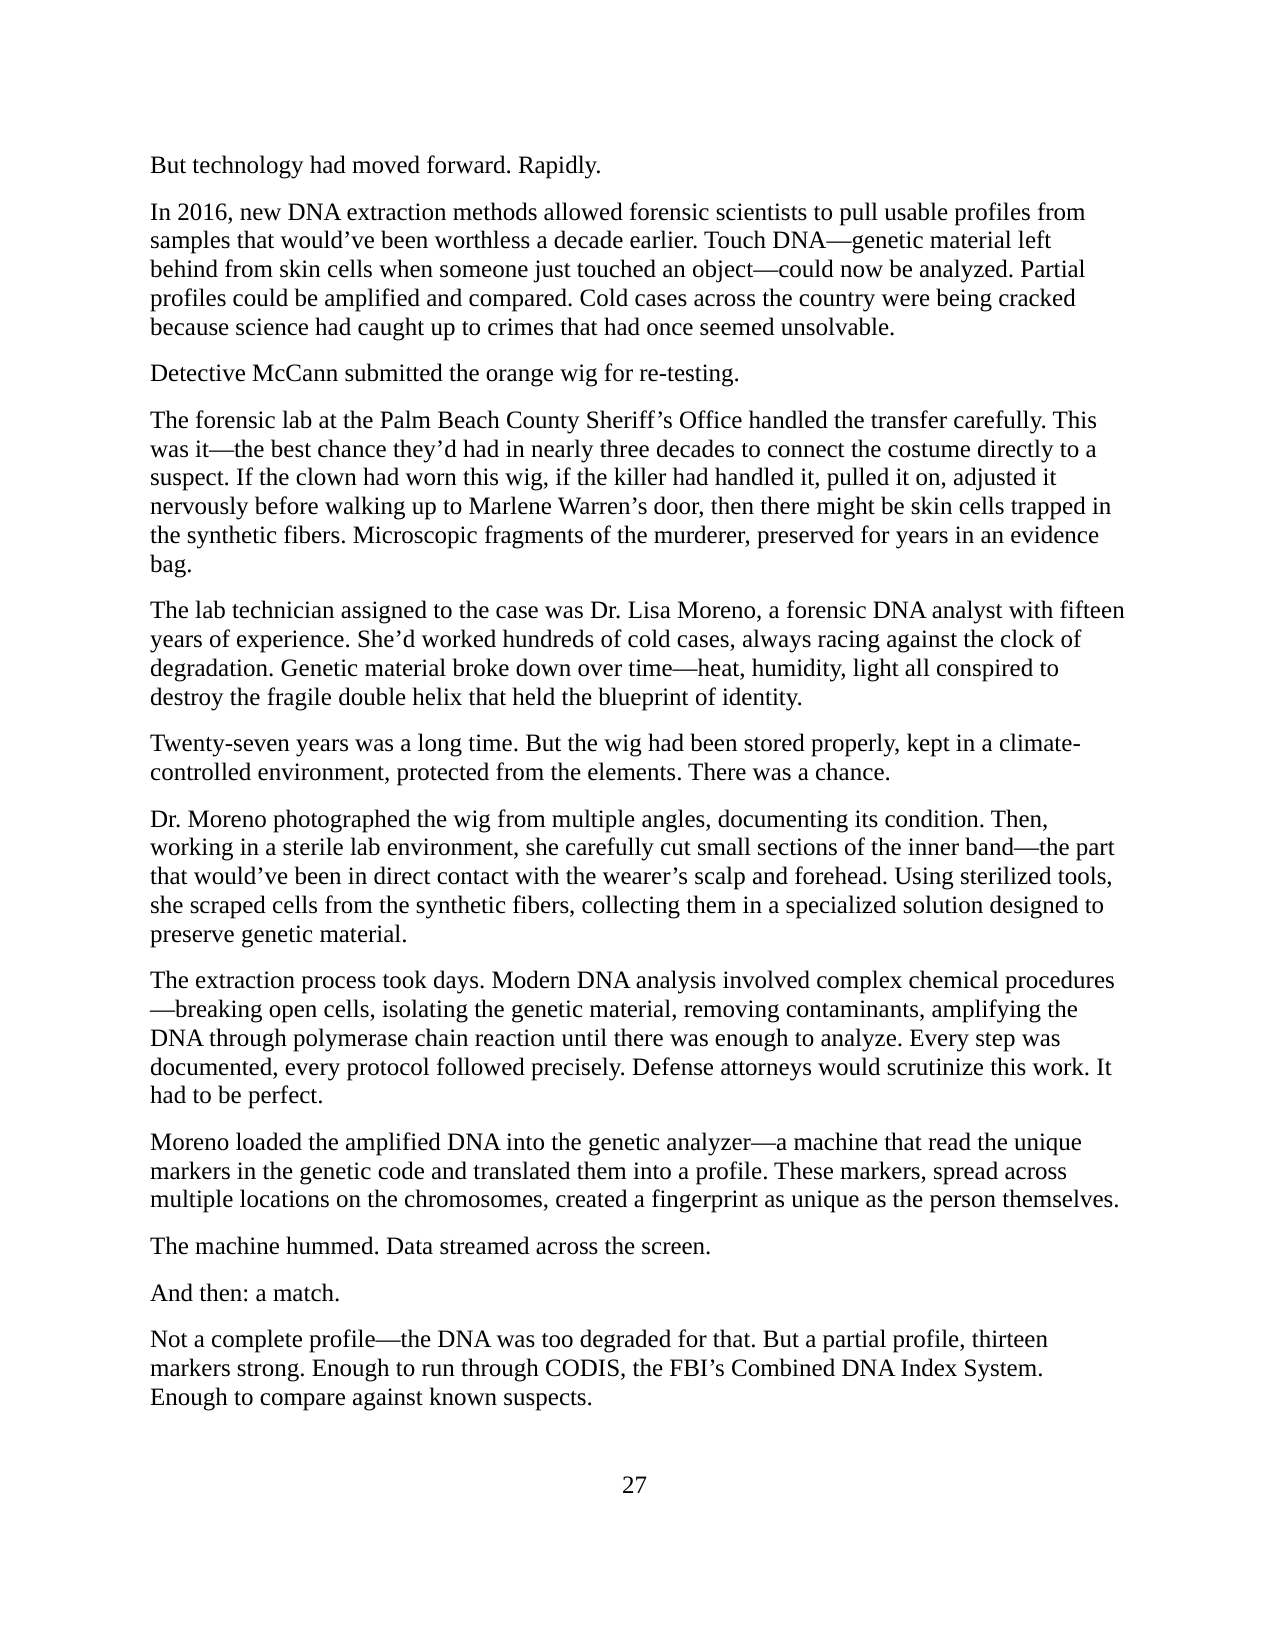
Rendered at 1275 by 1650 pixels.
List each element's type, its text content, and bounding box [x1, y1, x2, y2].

text And then: a match. [150, 1278, 1125, 1307]
text But technology had moved forward. Rapidly. [150, 150, 1125, 179]
text Detective McCann submitted the orange wig for re-testing. [150, 358, 1125, 387]
text Dr. Moreno photographed the wig from multiple angles, documenting its condition. Then, working in a sterile lab environment, she carefully cut small sections of the inner band—the part that would’ve been in direct contact with the wearer’s scalp and forehead. Using sterilized tools, she scraped cells from the synthetic fibers, collecting them in a specialized solution designed to preserve genetic material. [150, 804, 1125, 947]
text Moreno loaded the amplified DNA into the genetic analyzer—a machine that read the unique markers in the genetic code and translated them into a profile. These markers, spread across multiple locations on the chromosomes, created a fingerprint as unique as the person themselves. [150, 1127, 1125, 1213]
text The machine hummed. Data streamed across the screen. [150, 1231, 1125, 1260]
text The lab technician assigned to the case was Dr. Lisa Moreno, a forensic DNA analyst with fifteen years of experience. She’d worked hundreds of cold cases, always racing against the clock of degradation. Genetic material broke down over time—heat, humidity, light all conspired to destroy the fragile double helix that held the blueprint of identity. [150, 595, 1125, 710]
text In 2016, new DNA extraction methods allowed forensic scientists to pull usable profiles from samples that would’ve been worthless a decade earlier. Touch DNA—genetic material left behind from skin cells when someone just touched an object—could now be analyzed. Partial profiles could be amplified and compared. Cold cases across the country were being cracked because science had caught up to crimes that had once seemed unsolvable. [150, 197, 1125, 340]
text The extraction process took days. Modern DNA analysis involved complex chemical procedures—breaking open cells, isolating the genetic material, removing contaminants, amplifying the DNA through polymerase chain reaction until there was enough to analyze. Every step was documented, every protocol followed precisely. Defense attorneys would scrutinize this work. It had to be perfect. [150, 965, 1125, 1109]
text Not a complete profile—the DNA was too degraded for that. But a partial profile, thirteen markers strong. Enough to run through CODIS, the FBI’s Combined DNA Index System. Enough to compare against known suspects. [150, 1324, 1125, 1411]
text The forensic lab at the Palm Beach County Sheriff’s Office handled the transfer carefully. This was it—the best chance they’d had in nearly three decades to connect the costume directly to a suspect. If the clown had worn this wig, if the killer had handled it, pulled it on, adjusted it nervously before walking up to Marlene Warren’s door, then there might be skin cells trapped in the synthetic fibers. Microscopic fragments of the murderer, preserved for years in an evidence bag. [150, 405, 1125, 577]
text Twenty-seven years was a long time. But the wig had been stored properly, kept in a climate-controlled environment, protected from the elements. There was a chance. [150, 728, 1125, 786]
